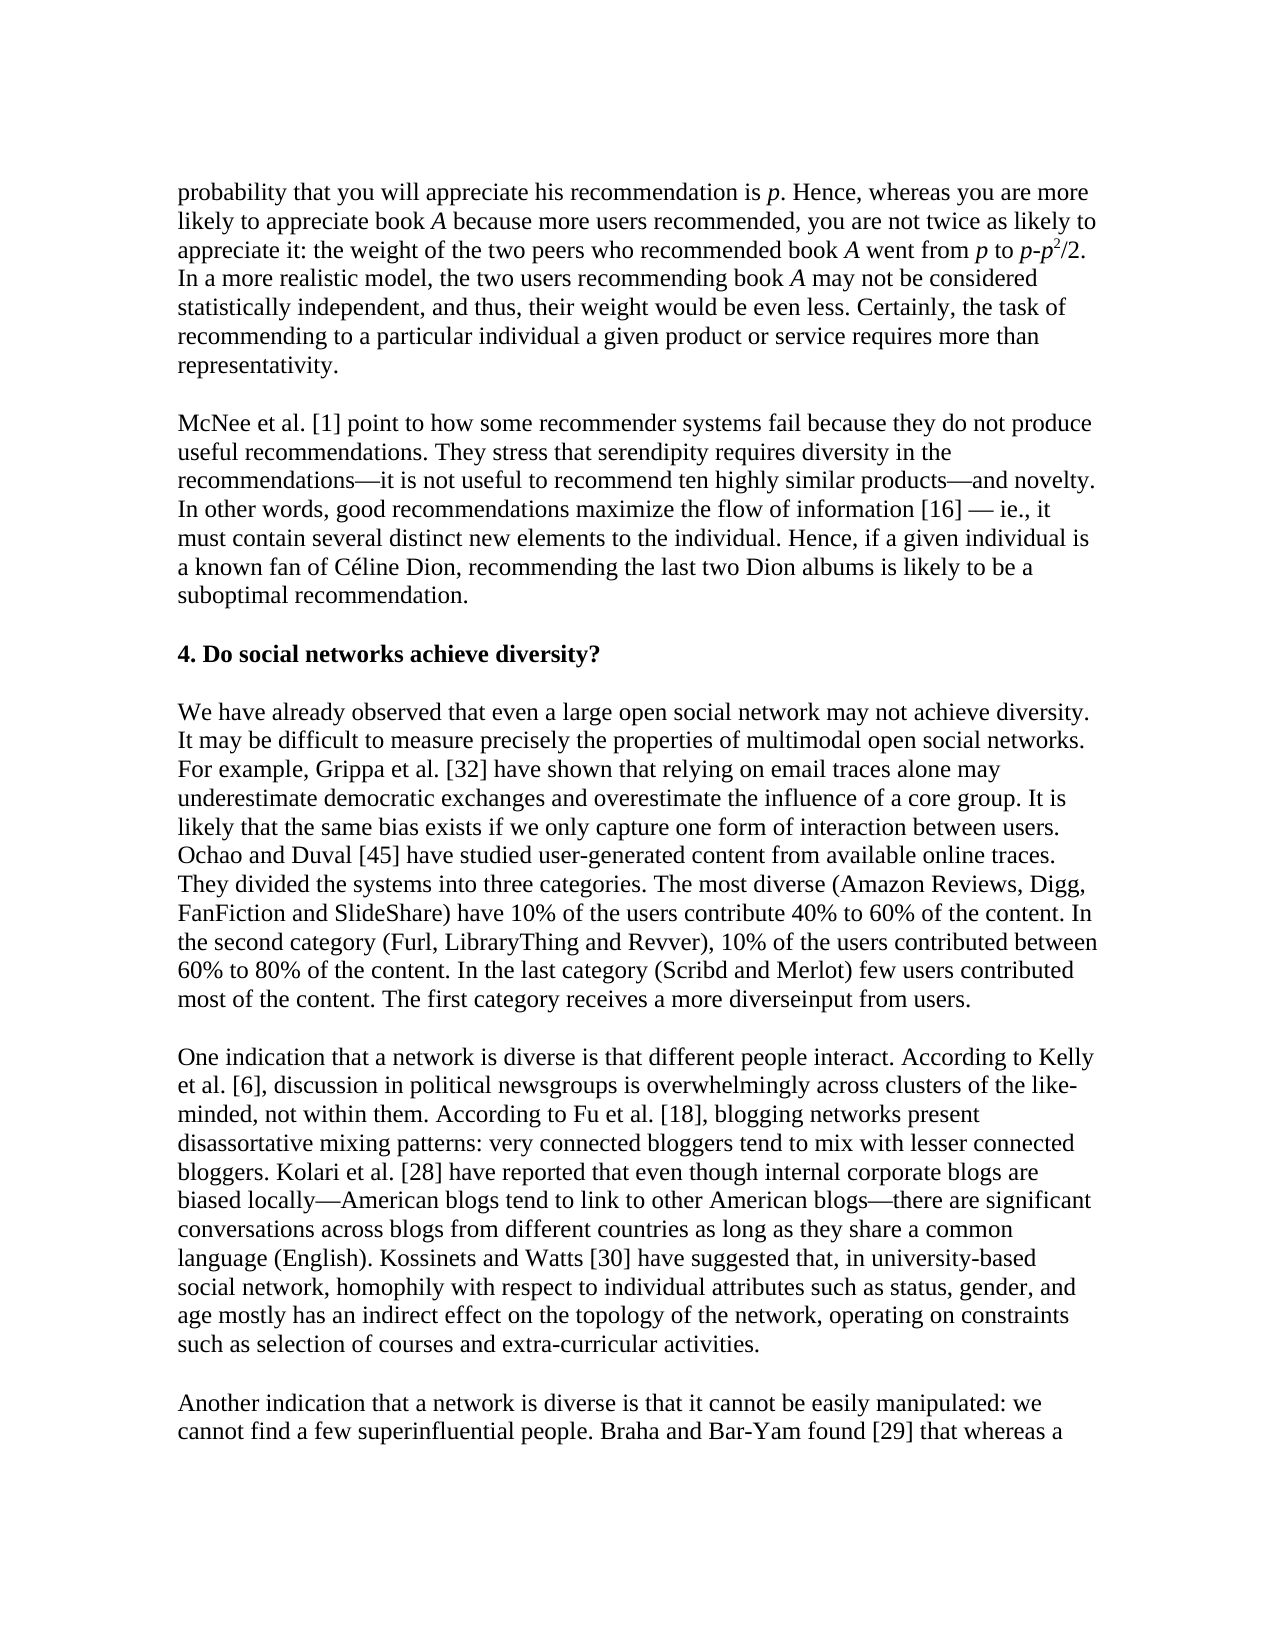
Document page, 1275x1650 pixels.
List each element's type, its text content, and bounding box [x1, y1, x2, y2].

text probability that you will appreciate his recommendation is p. Hence, whereas you are more likely to appreciate book A because more users recommended, you are not twice as likely to appreciate it: the weight of the two peers who recommended book A went from p to p-p2/2. In a more realistic model, the two users recommending book A may not be considered statistically independent, and thus, their weight would be even less. Certainly, the task of recommending to a particular individual a given product or service requires more than representativity. [177, 177, 1098, 378]
text Another indication that a network is diverse is that it cannot be easily manipulated: we cannot find a few superinfluential people. Braha and Bar-Yam found [29] that whereas a [177, 1388, 1098, 1445]
text We have already observed that even a large open social network may not achieve diversity. It may be difficult to measure precisely the properties of multimodal open social networks. For example, Grippa et al. [32] have shown that relying on email traces alone may underestimate democratic exchanges and overestimate the influence of a core group. It is likely that the same bias exists if we only capture one form of interaction between users. Ochao and Duval [45] have studied user-generated content from available online traces. They divided the systems into three categories. The most diverse (Amazon Reviews, Digg, FanFiction and SlideShare) have 10% of the users contribute 40% to 60% of the content. In the second category (Furl, LibraryThing and Revver), 10% of the users contributed between 60% to 80% of the content. In the last category (Scribd and Merlot) few users contributed most of the content. The first category receives a more diverseinput from users. One indication that a network is diverse is that different people interact. According to Kelly et al. [6], discussion in political newsgroups is overwhelmingly across clusters of the like-minded, not within them. According to Fu et al. [18], blogging networks present disassortative mixing patterns: very connected bloggers tend to mix with lesser connected bloggers. Kolari et al. [28] have reported that even though internal corporate blogs are biased locally—American blogs tend to link to other American blogs—there are significant conversations across blogs from different countries as long as they share a common language (English). Kossinets and Watts [30] have suggested that, in university-based social network, homophily with respect to individual attributes such as status, gender, and age mostly has an indirect effect on the topology of the network, operating on constraints such as selection of courses and extra-curricular activities. [177, 697, 1098, 1358]
text 4. Do social networks achieve diversity? [177, 639, 1098, 667]
text McNee et al. [1] point to how some recommender systems fail because they do not produce useful recommendations. They stress that serendipity requires diversity in the recommendations—it is not useful to recommend ten highly similar products—and novelty. In other words, good recommendations maximize the flow of information [16] — ie., it must contain several distinct new elements to the individual. Hence, if a given individual is a known fan of Céline Dion, recommending the last two Dion albums is likely to be a suboptimal recommendation. [177, 408, 1098, 609]
